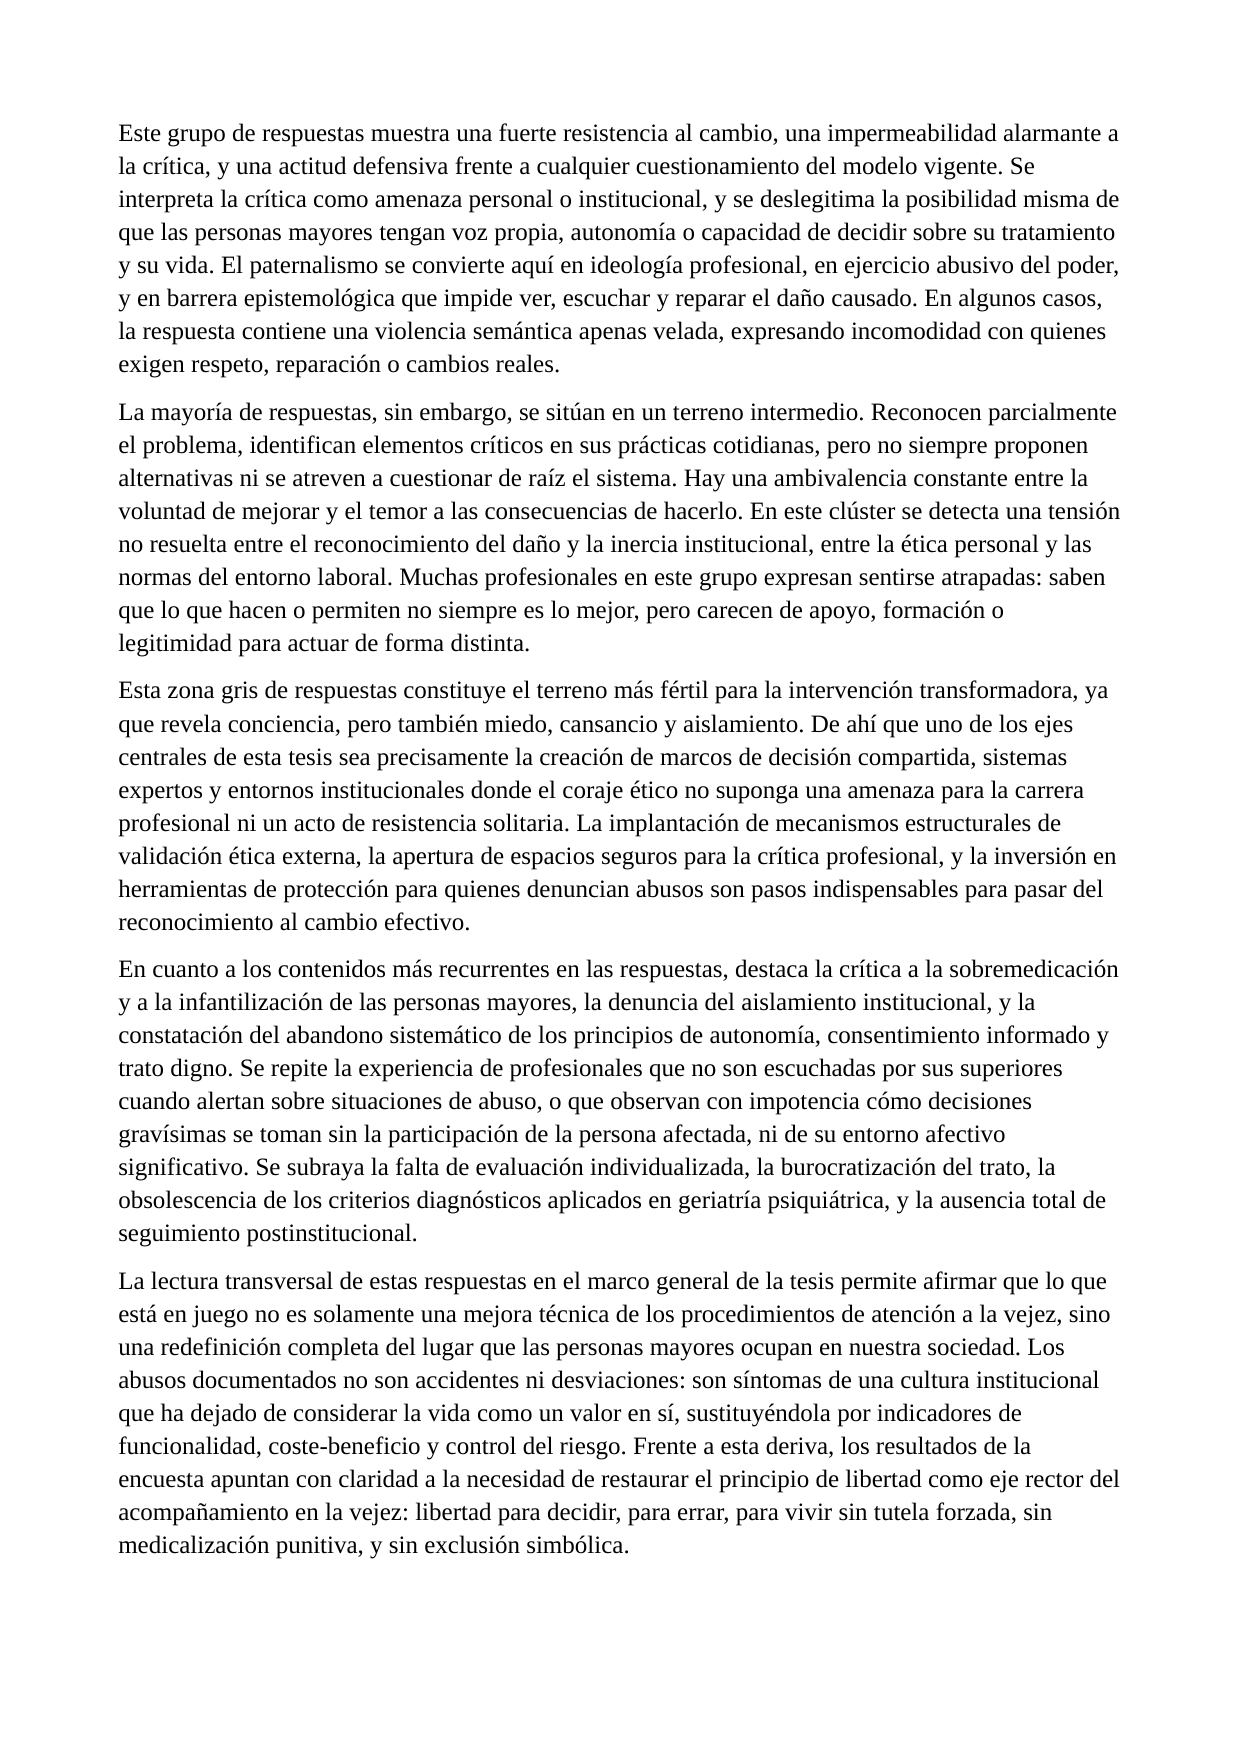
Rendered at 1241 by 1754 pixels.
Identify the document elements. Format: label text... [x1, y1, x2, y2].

text La lectura transversal de estas respuestas en el marco general de la tesis permite afirmar que lo que está en juego no es solamente una mejora técnica de los procedimientos de atención a la vejez, sino una redefinición completa del lugar que las personas mayores ocupan en nuestra sociedad. Los abusos documentados no son accidentes ni desviaciones: son síntomas de una cultura institucional que ha dejado de considerar la vida como un valor en sí, sustituyéndola por indicadores de funcionalidad, coste-beneficio y control del riesgo. Frente a esta deriva, los resultados de la encuesta apuntan con claridad a la necesidad de restaurar el principio de libertad como eje rector del acompañamiento en la vejez: libertad para decidir, para errar, para vivir sin tutela forzada, sin medicalización punitiva, y sin exclusión simbólica. [118, 1266, 1122, 1559]
text La mayoría de respuestas, sin embargo, se sitúan en un terreno intermedio. Reconocen parcialmente el problema, identifican elementos críticos en sus prácticas cotidianas, pero no siempre proponen alternativas ni se atreven a cuestionar de raíz el sistema. Hay una ambivalencia constante entre la voluntad de mejorar y el temor a las consecuencias de hacerlo. En este clúster se detecta una tensión no resuelta entre el reconocimiento del daño y la inercia institucional, entre la ética personal y las normas del entorno laboral. Muchas profesionales en este grupo expresan sentirse atrapadas: saben que lo que hacen o permiten no siempre es lo mejor, pero carecen de apoyo, formación o legitimidad para actuar de forma distinta. [118, 397, 1122, 657]
text En cuanto a los contenidos más recurrentes en las respuestas, destaca la crítica a la sobremedicación y a la infantilización de las personas mayores, la denuncia del aislamiento institucional, y la constatación del abandono sistemático de los principios de autonomía, consentimiento informado y trato digno. Se repite la experiencia de profesionales que no son escuchadas por sus superiores cuando alertan sobre situaciones de abuso, o que observan con impotencia cómo decisiones gravísimas se toman sin la participación de la persona afectada, ni de su entorno afectivo significativo. Se subraya la falta de evaluación individualizada, la burocratización del trato, la obsolescencia de los criterios diagnósticos aplicados en geriatría psiquiátrica, y la ausencia total de seguimiento postinstitucional. [118, 954, 1122, 1247]
text Esta zona gris de respuestas constituye el terreno más fértil para la intervención transformadora, ya que revela conciencia, pero también miedo, cansancio y aislamiento. De ahí que uno de los ejes centrales de esta tesis sea precisamente la creación de marcos de decisión compartida, sistemas expertos y entornos institucionales donde el coraje ético no suponga una amenaza para la carrera profesional ni un acto de resistencia solitaria. La implantación de mecanismos estructurales de validación ética externa, la apertura de espacios seguros para la crítica profesional, y la inversión en herramientas de protección para quienes denuncian abusos son pasos indispensables para pasar del reconocimiento al cambio efectivo. [118, 676, 1122, 936]
text Este grupo de respuestas muestra una fuerte resistencia al cambio, una impermeabilidad alarmante a la crítica, y una actitud defensiva frente a cualquier cuestionamiento del modelo vigente. Se interpreta la crítica como amenaza personal o institucional, y se deslegitima la posibilidad misma de que las personas mayores tengan voz propia, autonomía o capacidad de decidir sobre su tratamiento y su vida. El paternalismo se convierte aquí en ideología profesional, en ejercicio abusivo del poder, y en barrera epistemológica que impide ver, escuchar y reparar el daño causado. En algunos casos, la respuesta contiene una violencia semántica apenas velada, expresando incomodidad con quienes exigen respeto, reparación o cambios reales. [118, 118, 1122, 378]
